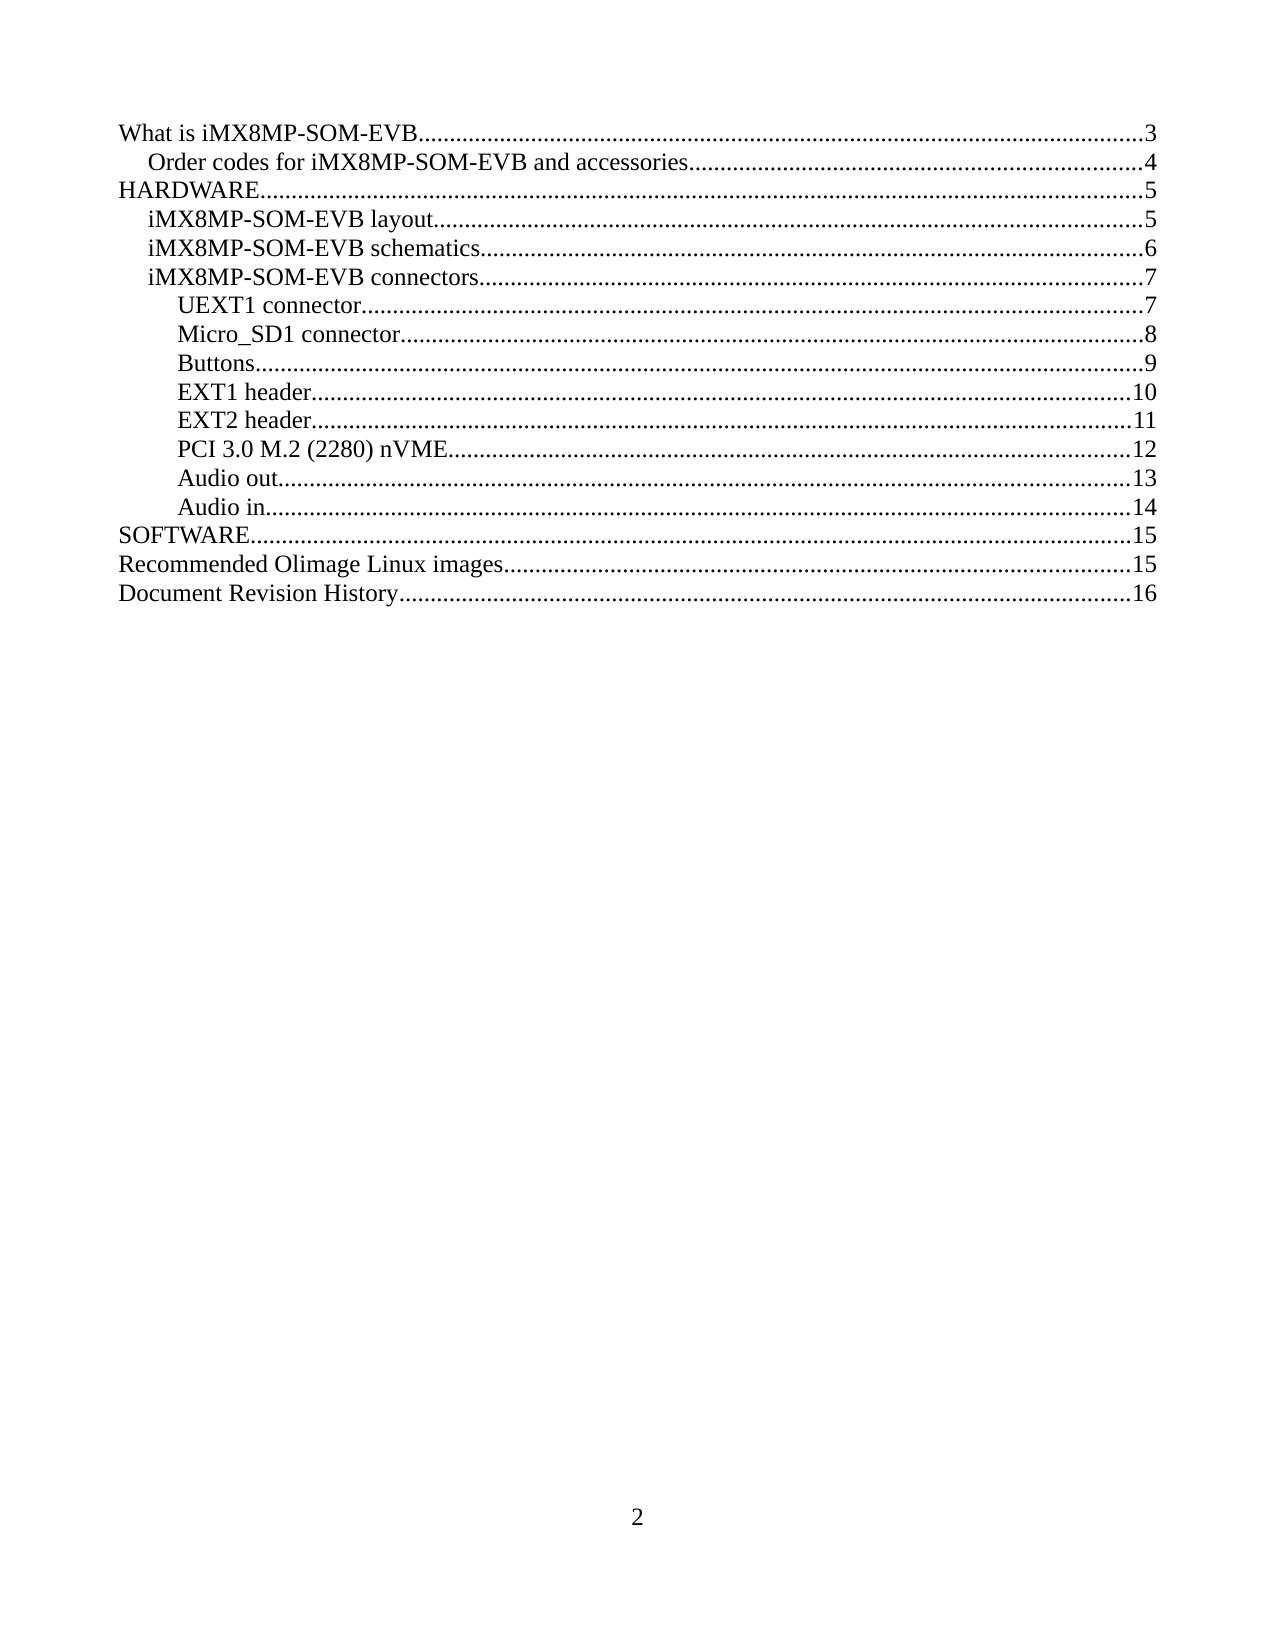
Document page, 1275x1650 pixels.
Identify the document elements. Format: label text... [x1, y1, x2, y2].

text Order codes for iMX8MP-SOM-EVB and accessories 4 [148, 147, 1157, 176]
text SOFTWARE 15 [118, 521, 1157, 549]
text iMX8MP-SOM-EVB connectors 7 [148, 262, 1157, 291]
text iMX8MP-SOM-EVB schematics 6 [148, 233, 1157, 262]
text Audio in 14 [177, 492, 1157, 521]
text EXT1 header 10 [177, 377, 1157, 406]
text PCI 3.0 M.2 (2280) nVME 12 [177, 434, 1157, 463]
text Micro_SD1 connector 8 [177, 319, 1157, 348]
text Audio out 13 [177, 463, 1157, 492]
text Recommended Olimage Linux images 15 [118, 549, 1157, 578]
text Buttons 9 [177, 348, 1157, 377]
text EXT2 header 11 [177, 406, 1157, 434]
text Document Revision History 16 [118, 578, 1157, 607]
text HARDWARE 5 [118, 176, 1157, 204]
text What is iMX8MP-SOM-EVB 3 [118, 118, 1157, 147]
text iMX8MP-SOM-EVB layout 5 [148, 204, 1157, 233]
text UEXT1 connector 7 [177, 291, 1157, 319]
